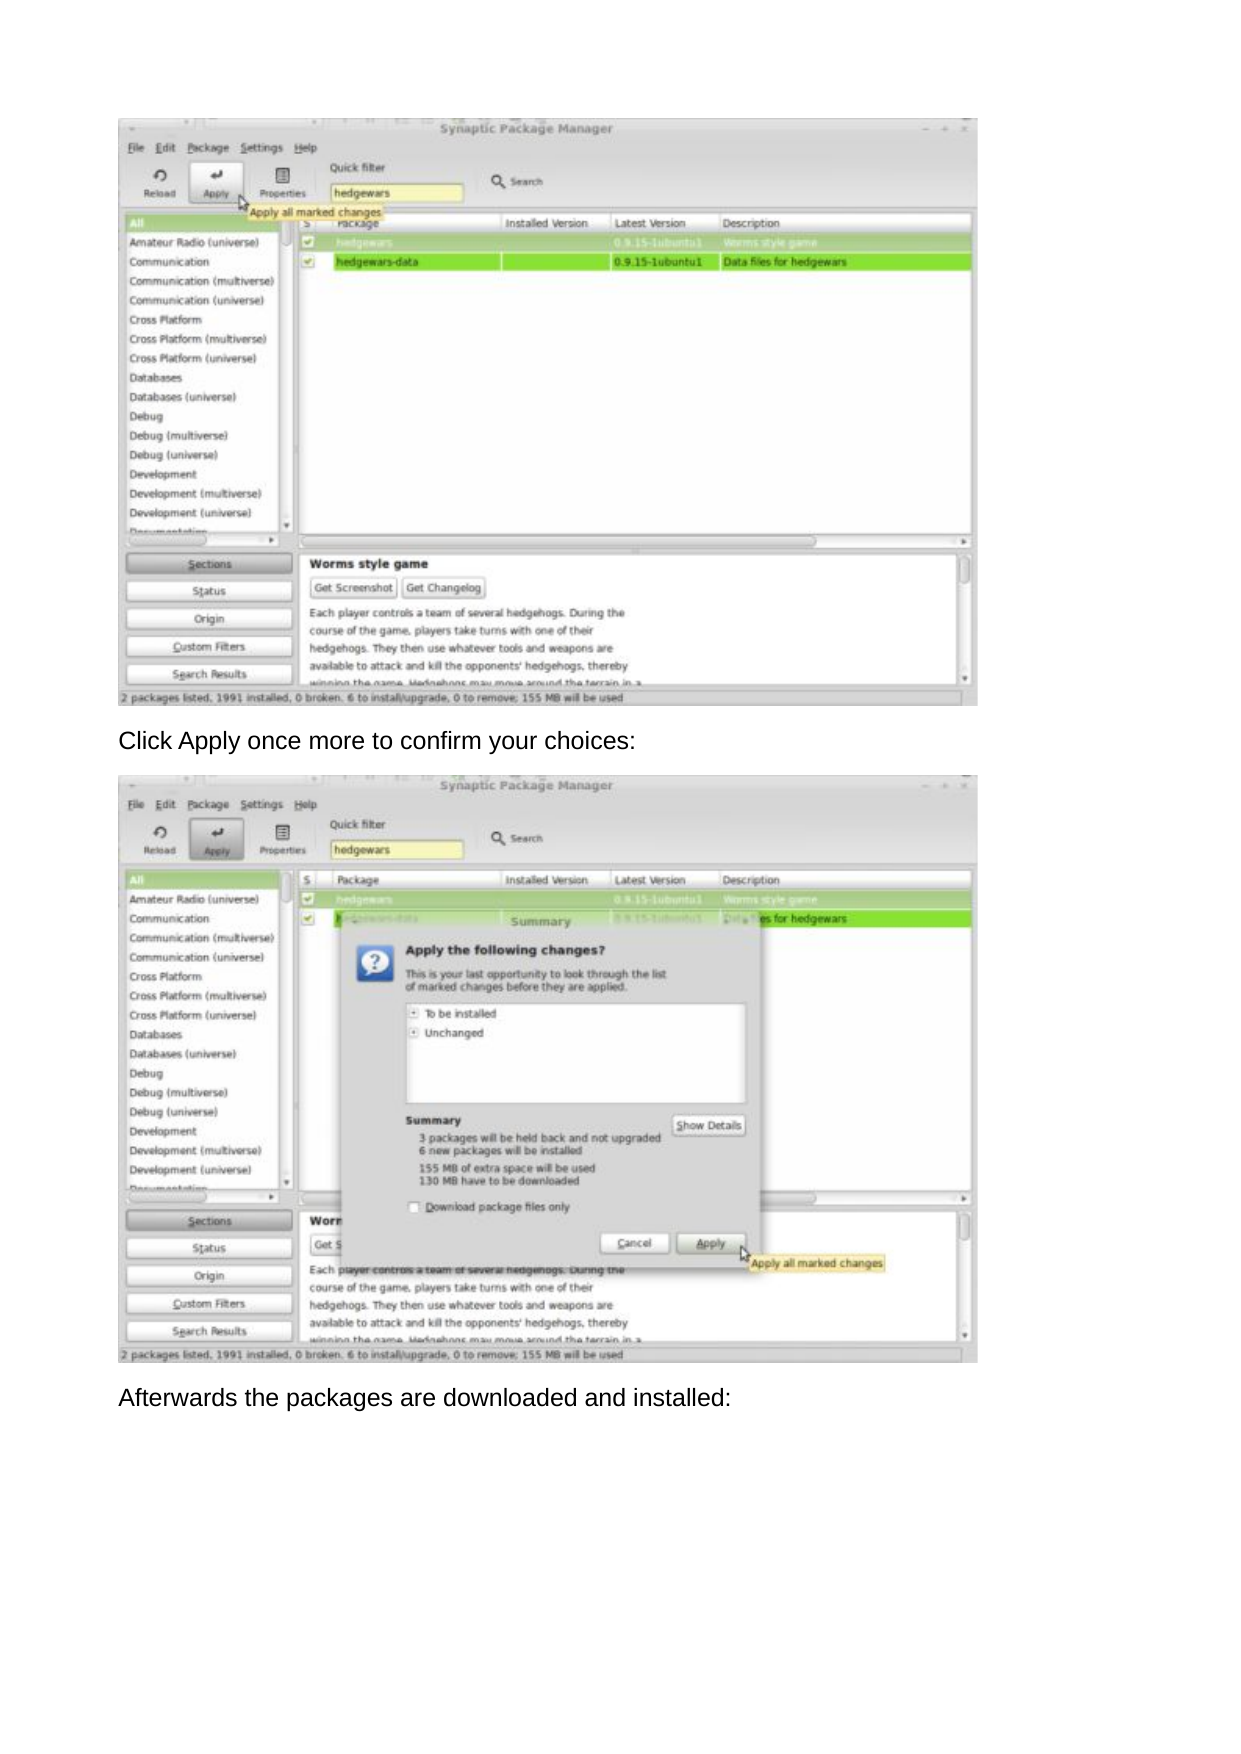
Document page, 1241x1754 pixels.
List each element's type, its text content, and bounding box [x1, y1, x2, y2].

picture [118, 775, 978, 1363]
text Afterwards the packages are downloaded and installed: [118, 1383, 1122, 1412]
text Click Apply once more to confirm your choices: [118, 726, 1122, 755]
picture [118, 118, 978, 706]
